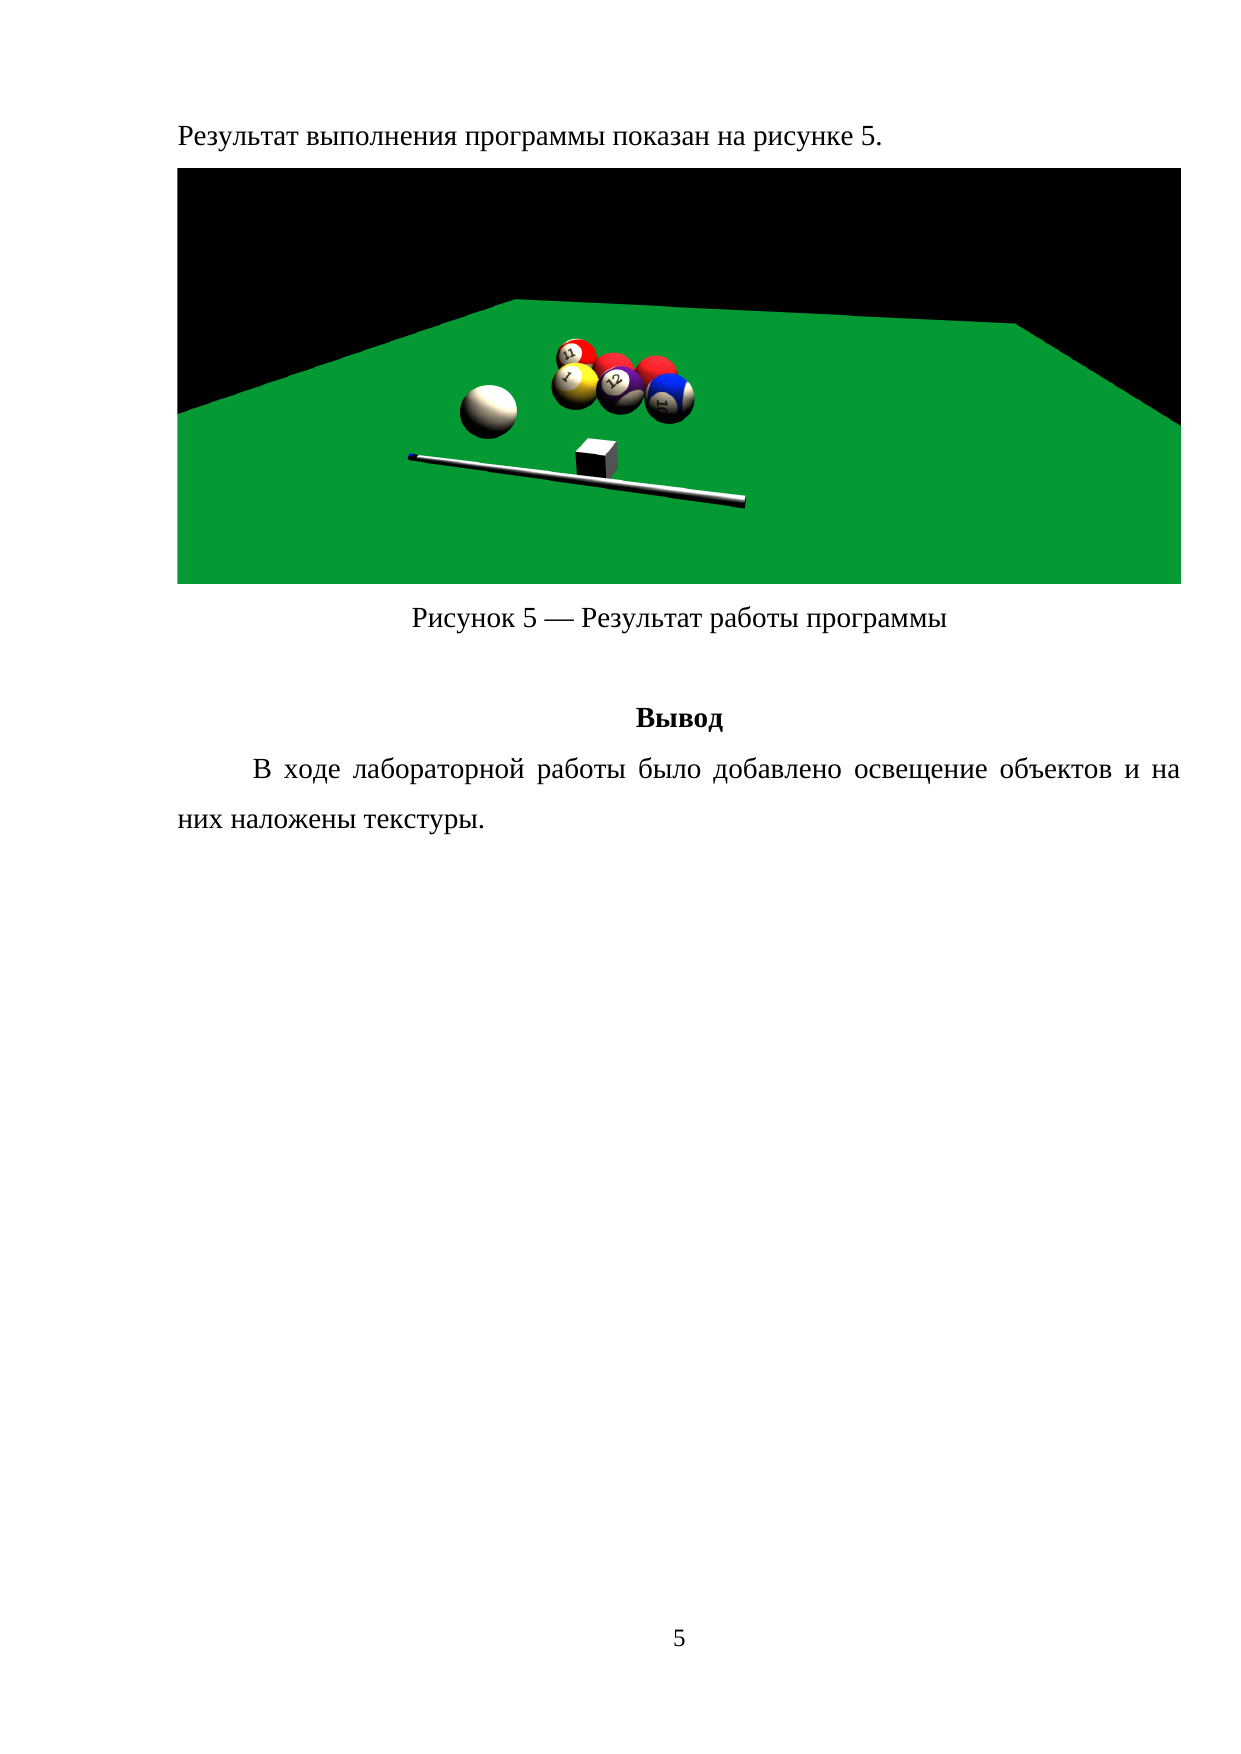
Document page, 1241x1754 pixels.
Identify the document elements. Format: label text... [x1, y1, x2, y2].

text В ходе лабораторной работы было добавлено освещение объектов и на них наложены текстуры. [177, 751, 1181, 835]
picture [177, 168, 1182, 584]
text Рисунок 5 — Результат работы программы [177, 584, 1181, 633]
text Вывод [177, 701, 1181, 734]
text Результат выполнения программы показан на рисунке 5. [177, 118, 1181, 152]
